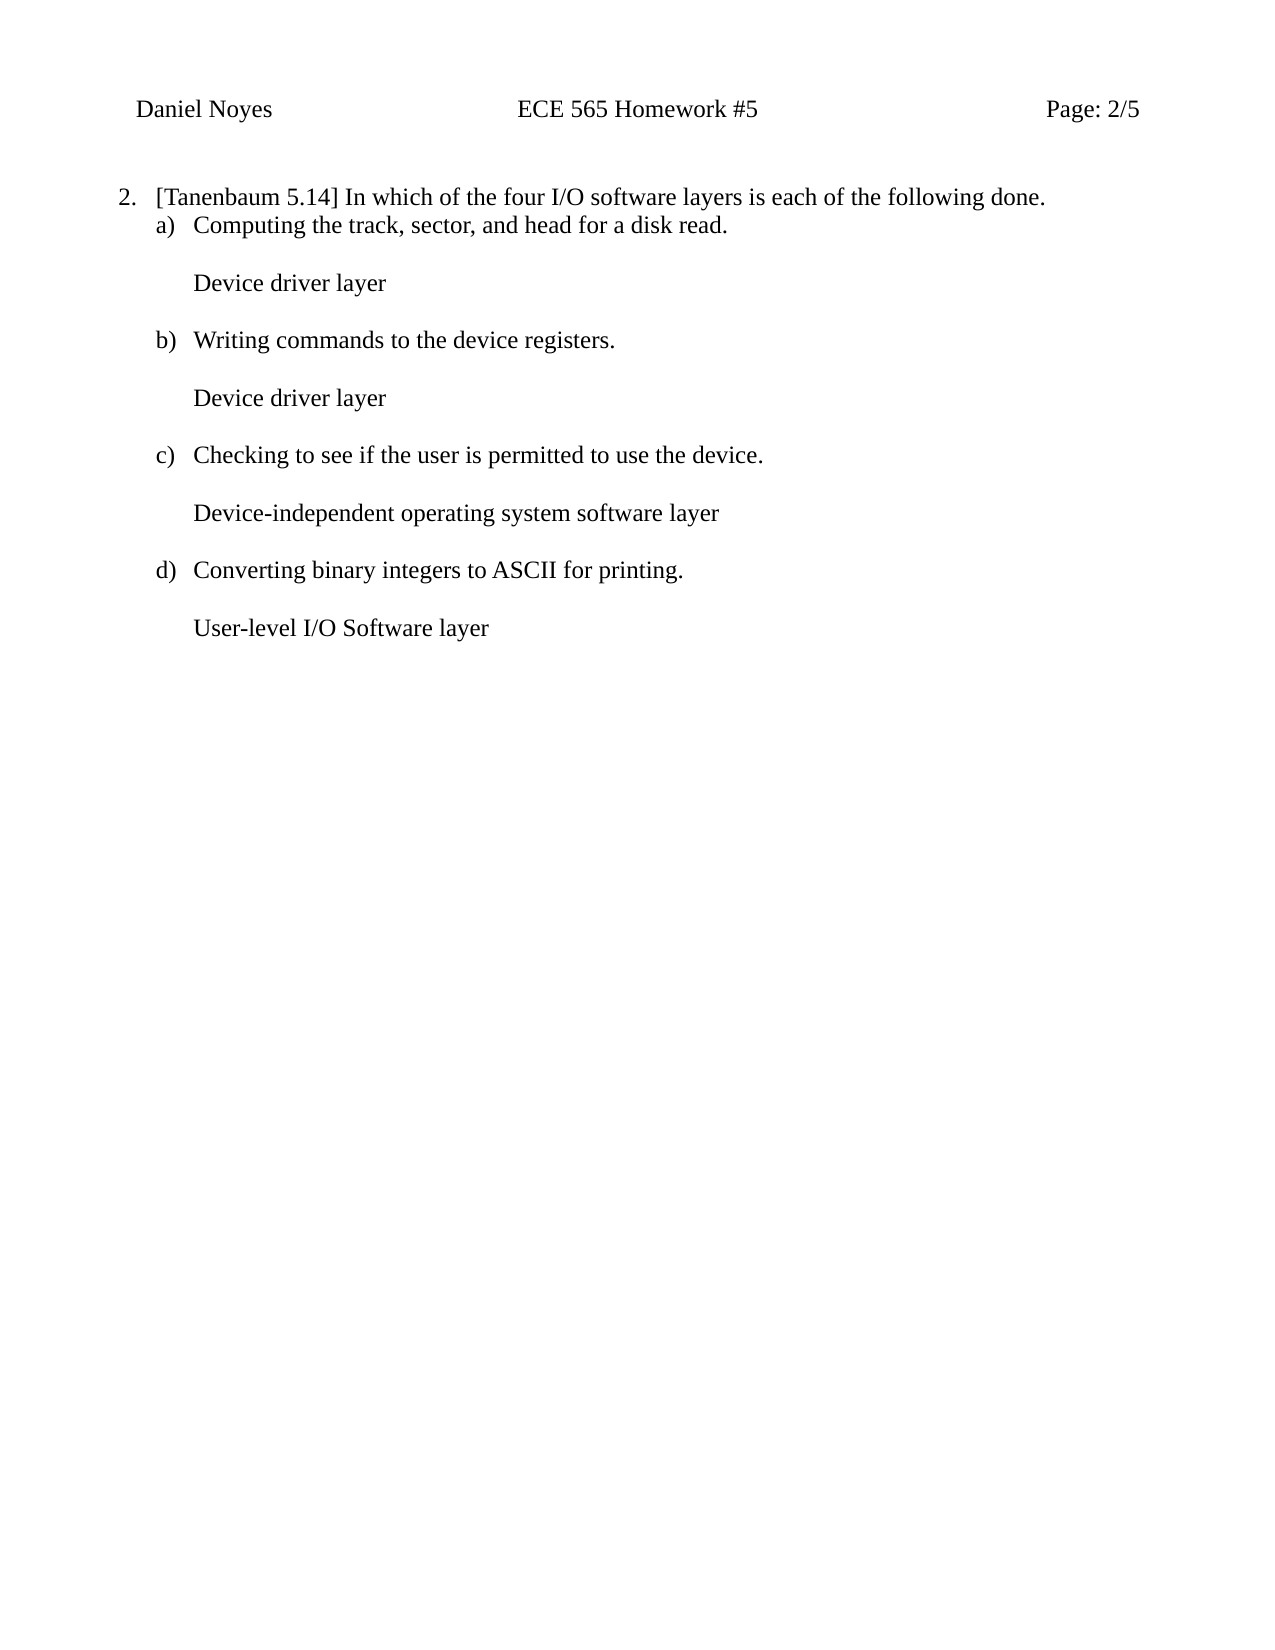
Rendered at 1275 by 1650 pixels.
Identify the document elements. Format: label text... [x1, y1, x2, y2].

list Checking to see if the user is permitted to use the device. [156, 440, 1119, 469]
text Device driver layer [193, 268, 1082, 297]
text Device-independent operating system software layer [193, 498, 1082, 527]
list Converting binary integers to ASCII for printing. [156, 555, 1119, 584]
text User-level I/O Software layer [193, 613, 1082, 642]
list [Tanenbaum 5.14] In which of the four I/O software layers is each of the following done. [118, 182, 1119, 210]
text Device driver layer [193, 383, 1082, 412]
list Computing the track, sector, and head for a disk read. [156, 210, 1119, 239]
list Writing commands to the device registers. [156, 325, 1119, 354]
